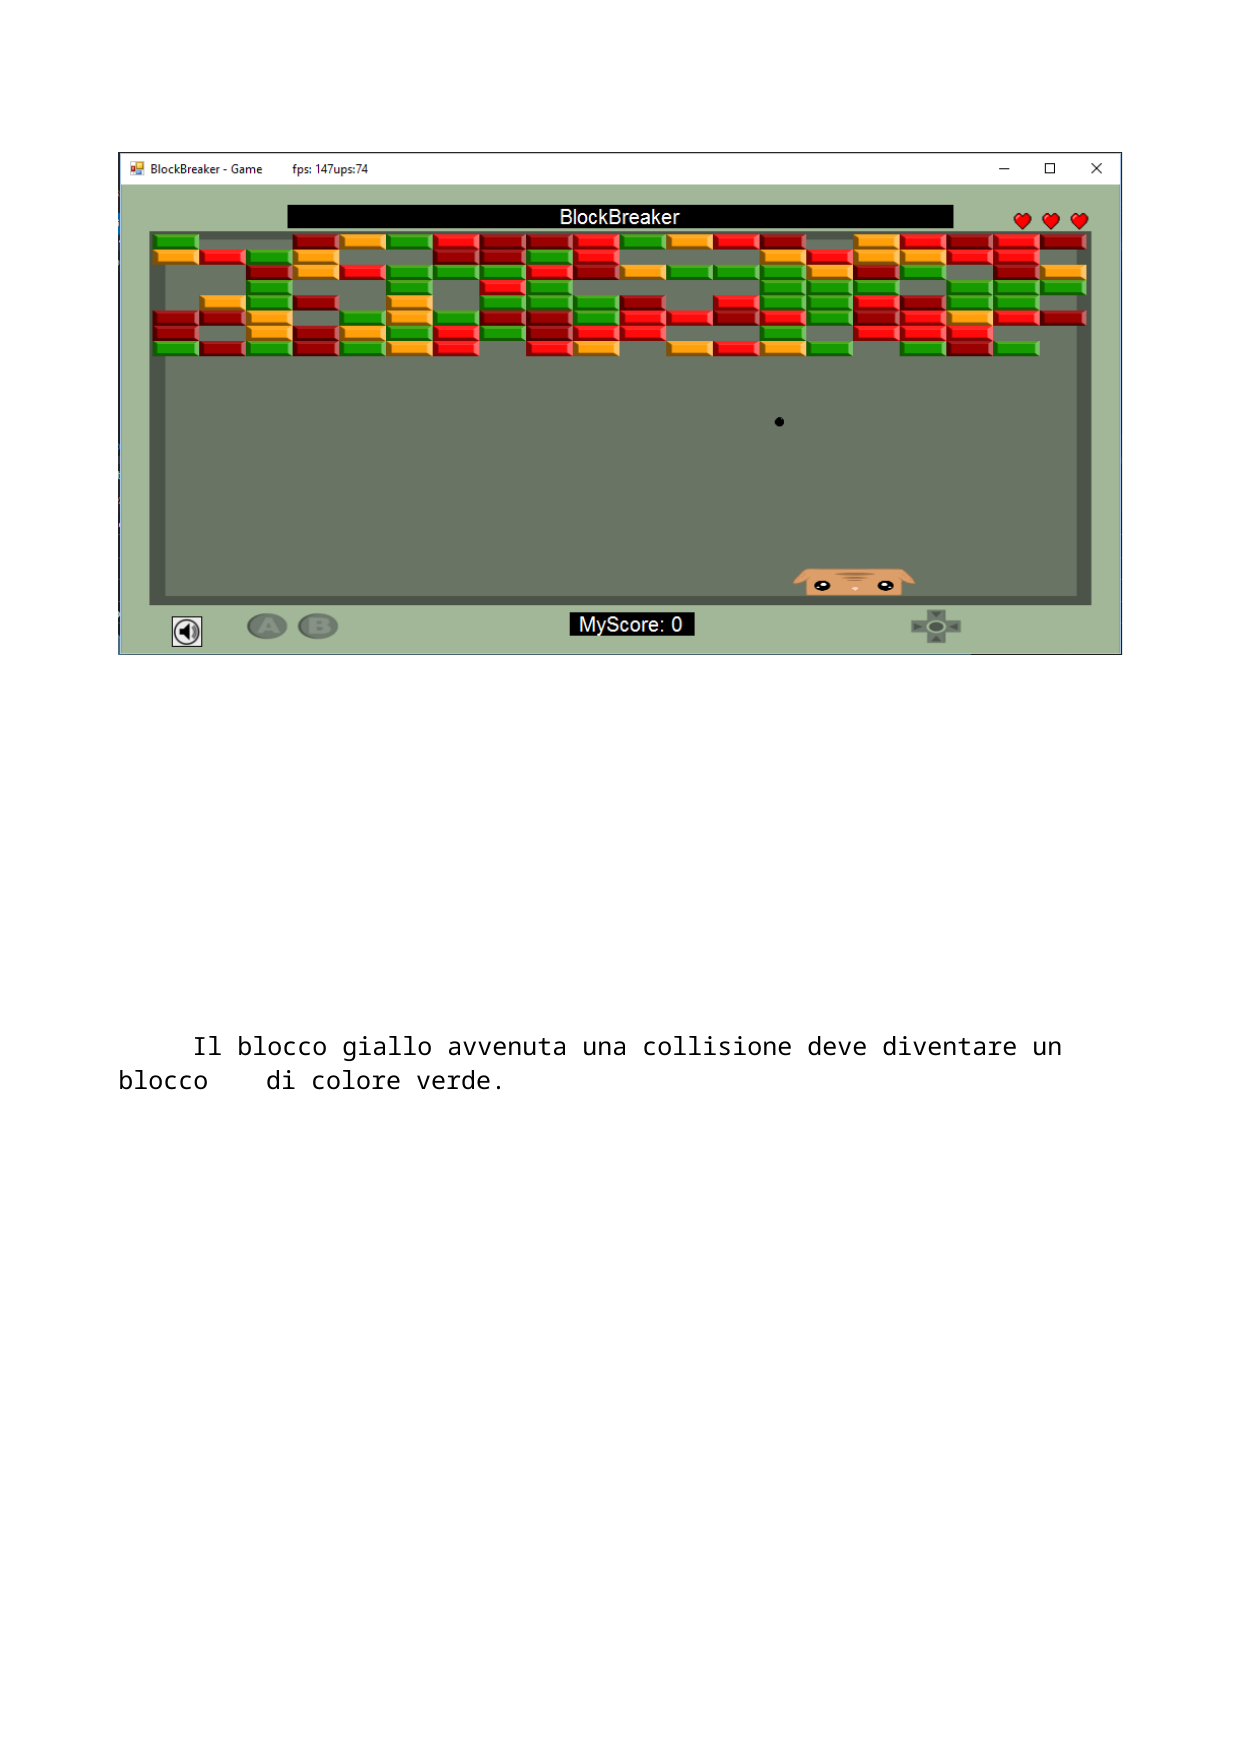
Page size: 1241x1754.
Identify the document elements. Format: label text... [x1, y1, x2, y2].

text Il blocco giallo avvenuta una collisione deve diventare un blocco di colore verde. [118, 1029, 1122, 1097]
picture [118, 152, 1123, 655]
